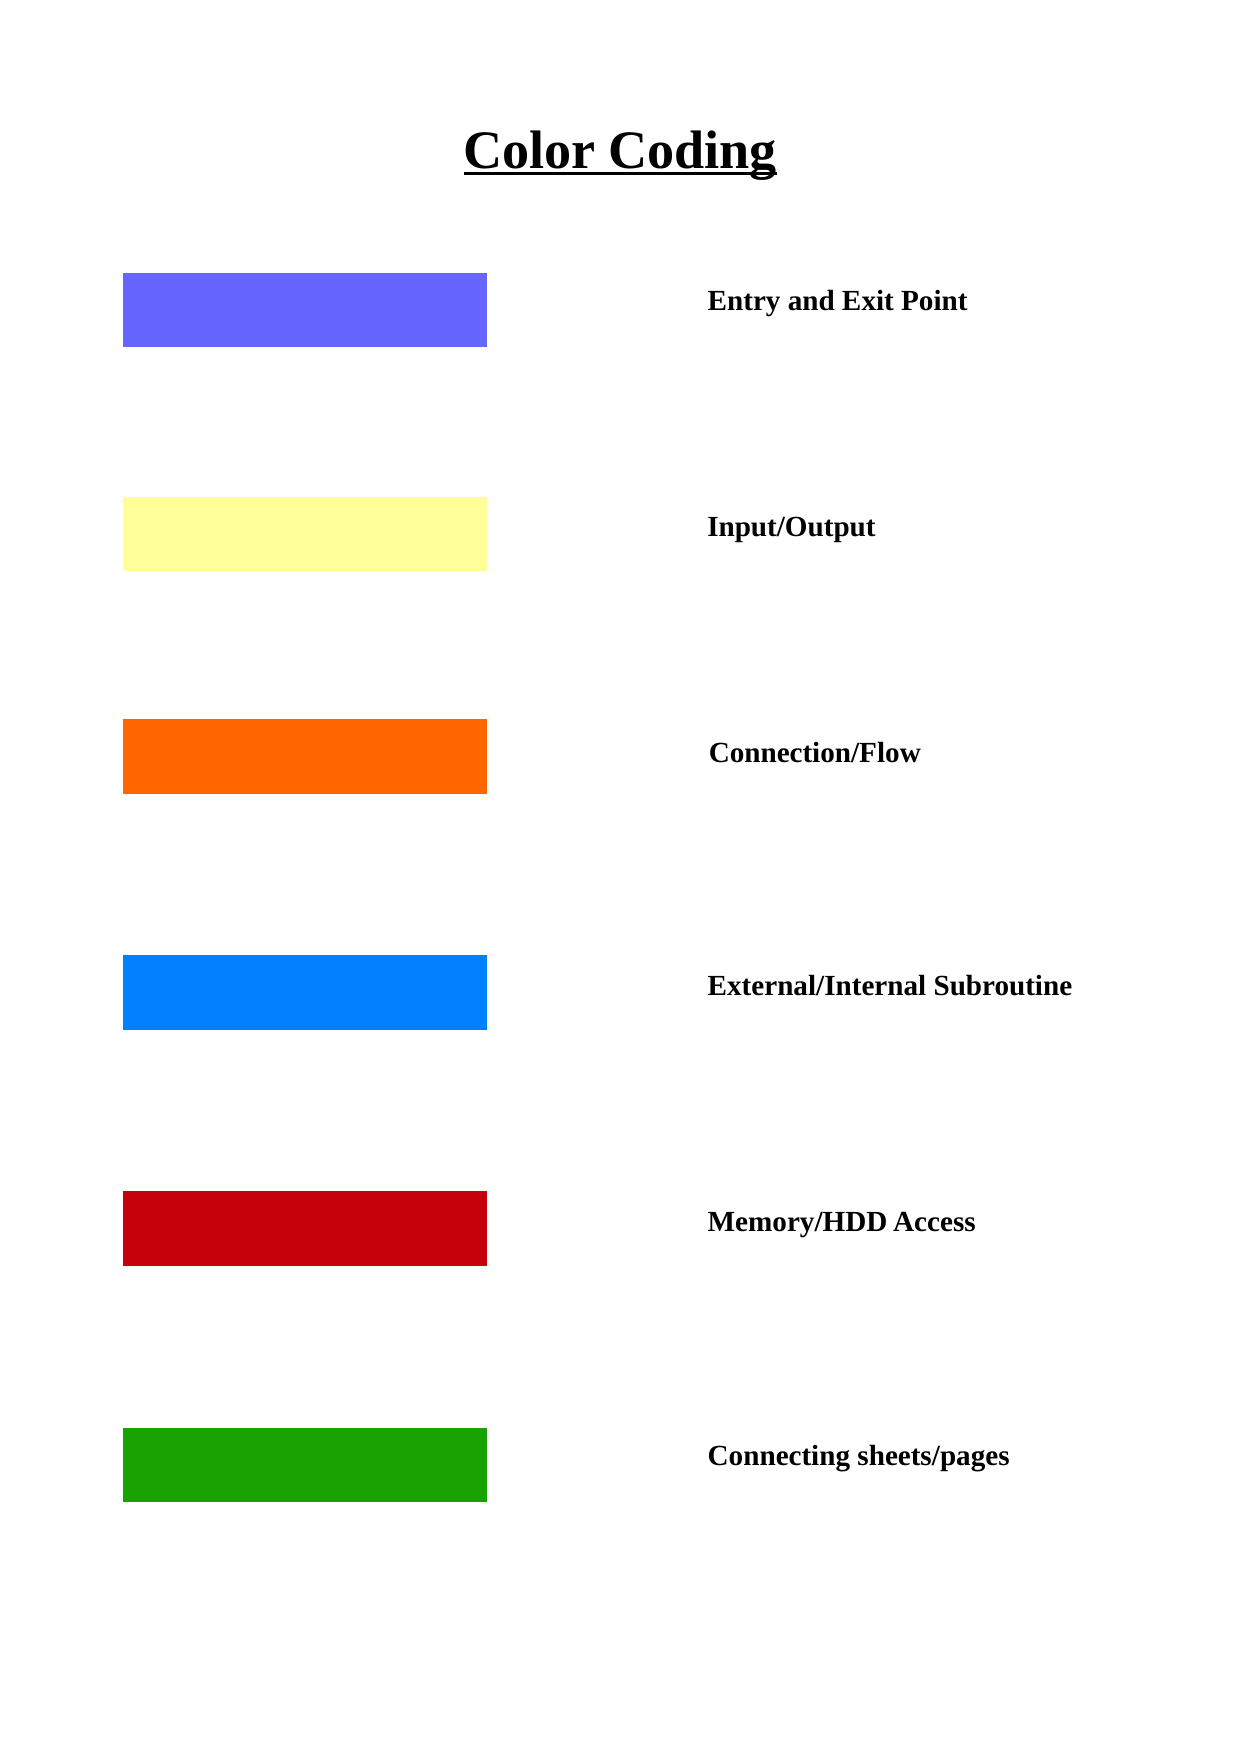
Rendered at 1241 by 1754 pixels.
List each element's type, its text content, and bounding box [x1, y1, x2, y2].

text Color Coding [118, 118, 1122, 180]
